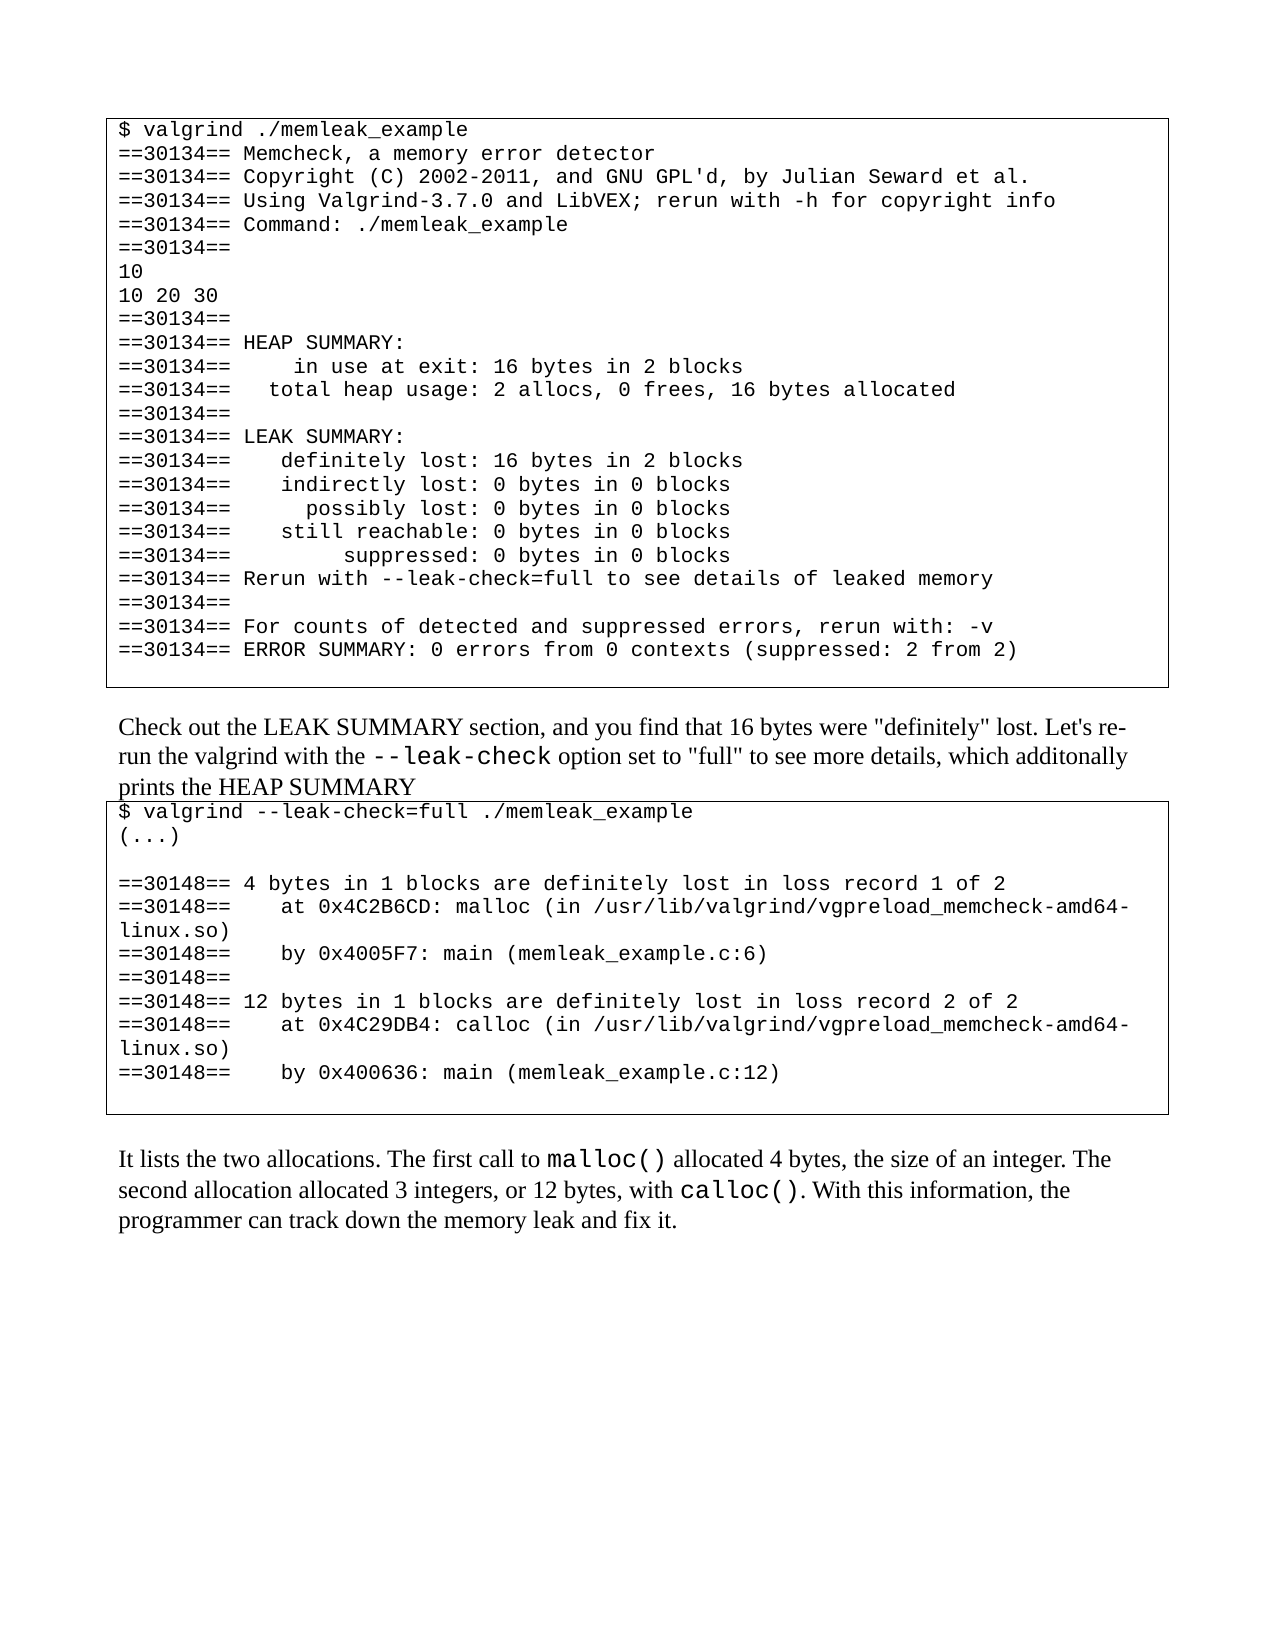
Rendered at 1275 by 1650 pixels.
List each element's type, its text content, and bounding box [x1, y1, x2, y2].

text It lists the two allocations. The first call to malloc() allocated 4 bytes, the size of an integer. The second allocation allocated 3 integers, or 12 bytes, with calloc(). With this information, the programmer can track down the memory leak and fix it. [118, 1144, 1157, 1234]
text Check out the LEAK SUMMARY section, and you find that 16 bytes were "definitely" lost. Let's re-run the valgrind with the --leak-check option set to "full" to see more details, which additonally prints the HEAP SUMMARY [118, 712, 1157, 801]
table_header $ valgrind ./memleak_example ==30134== Memcheck, a memory error detector ==30134== Copyright (C) 2002-2011, and GNU GPL'd, by Julian Seward et al. ==30134== Using Valgrind-3.7.0 and LibVEX; rerun with -h for copyright info ==30134== Command: ./memleak_example ==30134== 10 10 20 30 ==30134== ==30134== HEAP SUMMARY: ==30134== in use at exit: 16 bytes in 2 blocks ==30134== total heap usage: 2 allocs, 0 frees, 16 bytes allocated ==30134== ==30134== LEAK SUMMARY: ==30134== definitely lost: 16 bytes in 2 blocks ==30134== indirectly lost: 0 bytes in 0 blocks ==30134== possibly lost: 0 bytes in 0 blocks ==30134== still reachable: 0 bytes in 0 blocks ==30134== suppressed: 0 bytes in 0 blocks ==30134== Rerun with --leak-check=full to see details of leaked memory ==30134== ==30134== For counts of detected and suppressed errors, rerun with: -v ==30134== ERROR SUMMARY: 0 errors from 0 contexts (suppressed: 2 from 2) [107, 119, 1168, 687]
table_header $ valgrind --leak-check=full ./memleak_example (...) ==30148== 4 bytes in 1 blocks are definitely lost in loss record 1 of 2 ==30148== at 0x4C2B6CD: malloc (in /usr/lib/valgrind/vgpreload_memcheck-amd64-linux.so) ==30148== by 0x4005F7: main (memleak_example.c:6) ==30148== ==30148== 12 bytes in 1 blocks are definitely lost in loss record 2 of 2 ==30148== at 0x4C29DB4: calloc (in /usr/lib/valgrind/vgpreload_memcheck-amd64-linux.so) ==30148== by 0x400636: main (memleak_example.c:12) [107, 802, 1168, 1114]
